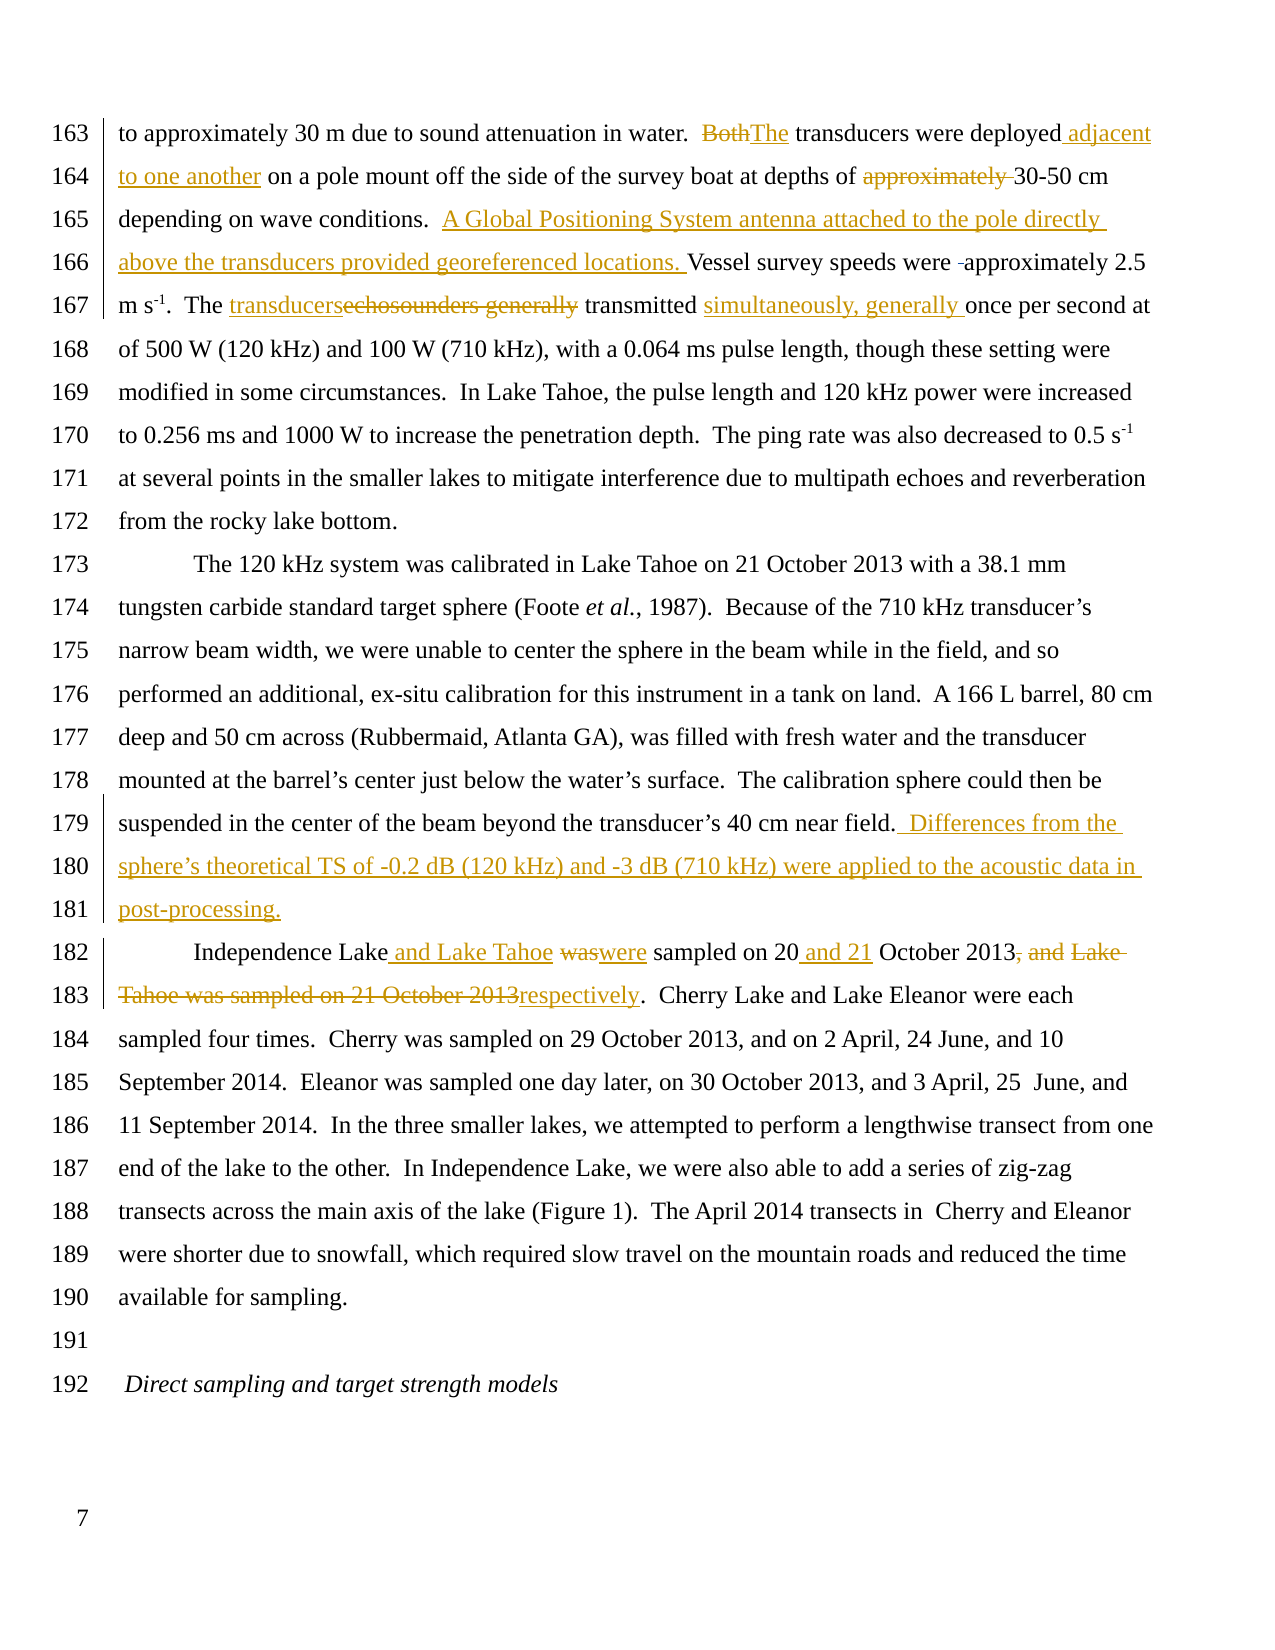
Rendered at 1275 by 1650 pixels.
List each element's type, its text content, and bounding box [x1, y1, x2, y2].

text Independence Lake and Lake Tahoe were sampled on 20 and 21 October 2013 respectively. Cherry Lake and Lake Eleanor were each sampled four times. Cherry was sampled on 29 October 2013, and on 2 April, 24 June, and 10 September 2014. Eleanor was sampled one day later, on 30 October 2013, and 3 April, 25 June, and 11 September 2014. In the three smaller lakes, we attempted to perform a lengthwise transect from one end of the lake to the other. In Independence Lake, we were also able to add a series of zig-zag transects across the main axis of the lake (Figure 1). The April 2014 transects in Cherry and Eleanor were shorter due to snowfall, which required slow travel on the mountain roads and reduced the time available for sampling. [118, 937, 1157, 1311]
text Direct sampling and target strength models [118, 1369, 1157, 1397]
text Surveys were run from outboard-powered boats trailered to each lake. Because of the recent Rim Fire, camping was not permitted near Cherry Lake or Lake Eleanor, and the survey boats had to be towed in and out over 60 km of mountain roads, restricting our sampling to daylight hours. Acoustic volume backscatter was recorded at two frequencies, 120 and 710 kHz. Volume backscatter can be expressed either in logarithmic form as “mean volume backscattering strength” SV, or a linear form as “volume backscattering coefficient,” sV (with units of m-1), related by the equation SV = 10log10(sV)(MacLennan et al., 2002)⁠. For sound-scattering objects of a given type and size, the volume backscattering coefficient is proportional to their numerical density in the water. The 120 kHz echosounder was a Simrad ES60 with a split-beam transducer (7° beam width), which can accurately measure the target strength of individual targets in situ. The 710 kHz echosounder was a Simrad EK60 with a single-beam (2.8° beam width) transducer. This high-frequency system could detect small (<1 mm) zooplankton (Holliday and Pieper, 1995; Warren et al., 2016)⁠, but its effective range was limited to approximately 30 m due to sound attenuation in water. The transducers were deployed adjacent to one another on a pole mount off the side of the survey boat at depths of 30-50 cm depending on wave conditions. A Global Positioning System antenna attached to the pole directly above the transducers provided georeferenced locations. Vessel survey speeds were approximately 2.5 m s-1. The transducers transmitted simultaneously, generally once per second at of 500 W (120 kHz) and 100 W (710 kHz), with a 0.064 ms pulse length, though these setting were modified in some circumstances. In Lake Tahoe, the pulse length and 120 kHz power were increased to 0.256 ms and 1000 W to increase the penetration depth. The ping rate was also decreased to 0.5 s-1 at several points in the smaller lakes to mitigate interference due to multipath echoes and reverberation from the rocky lake bottom. [118, 118, 1157, 535]
text The 120 kHz system was calibrated in Lake Tahoe on 21 October 2013 with a 38.1 mm tungsten carbide standard target sphere (Foote et al., 1987)⁠. Because of the 710 kHz transducer’s narrow beam width, we were unable to center the sphere in the beam while in the field, and so performed an additional, ex-situ calibration for this instrument in a tank on land. A 166 L barrel, 80 cm deep and 50 cm across (Rubbermaid, Atlanta GA), was filled with fresh water and the transducer mounted at the barrel’s center just below the water’s surface. The calibration sphere could then be suspended in the center of the beam beyond the transducer’s 40 cm near field. Differences from the sphere’s theoretical TS of -0.2 dB (120 kHz) and -3 dB (710 kHz) were applied to the acoustic data in post-processing. [118, 549, 1157, 923]
